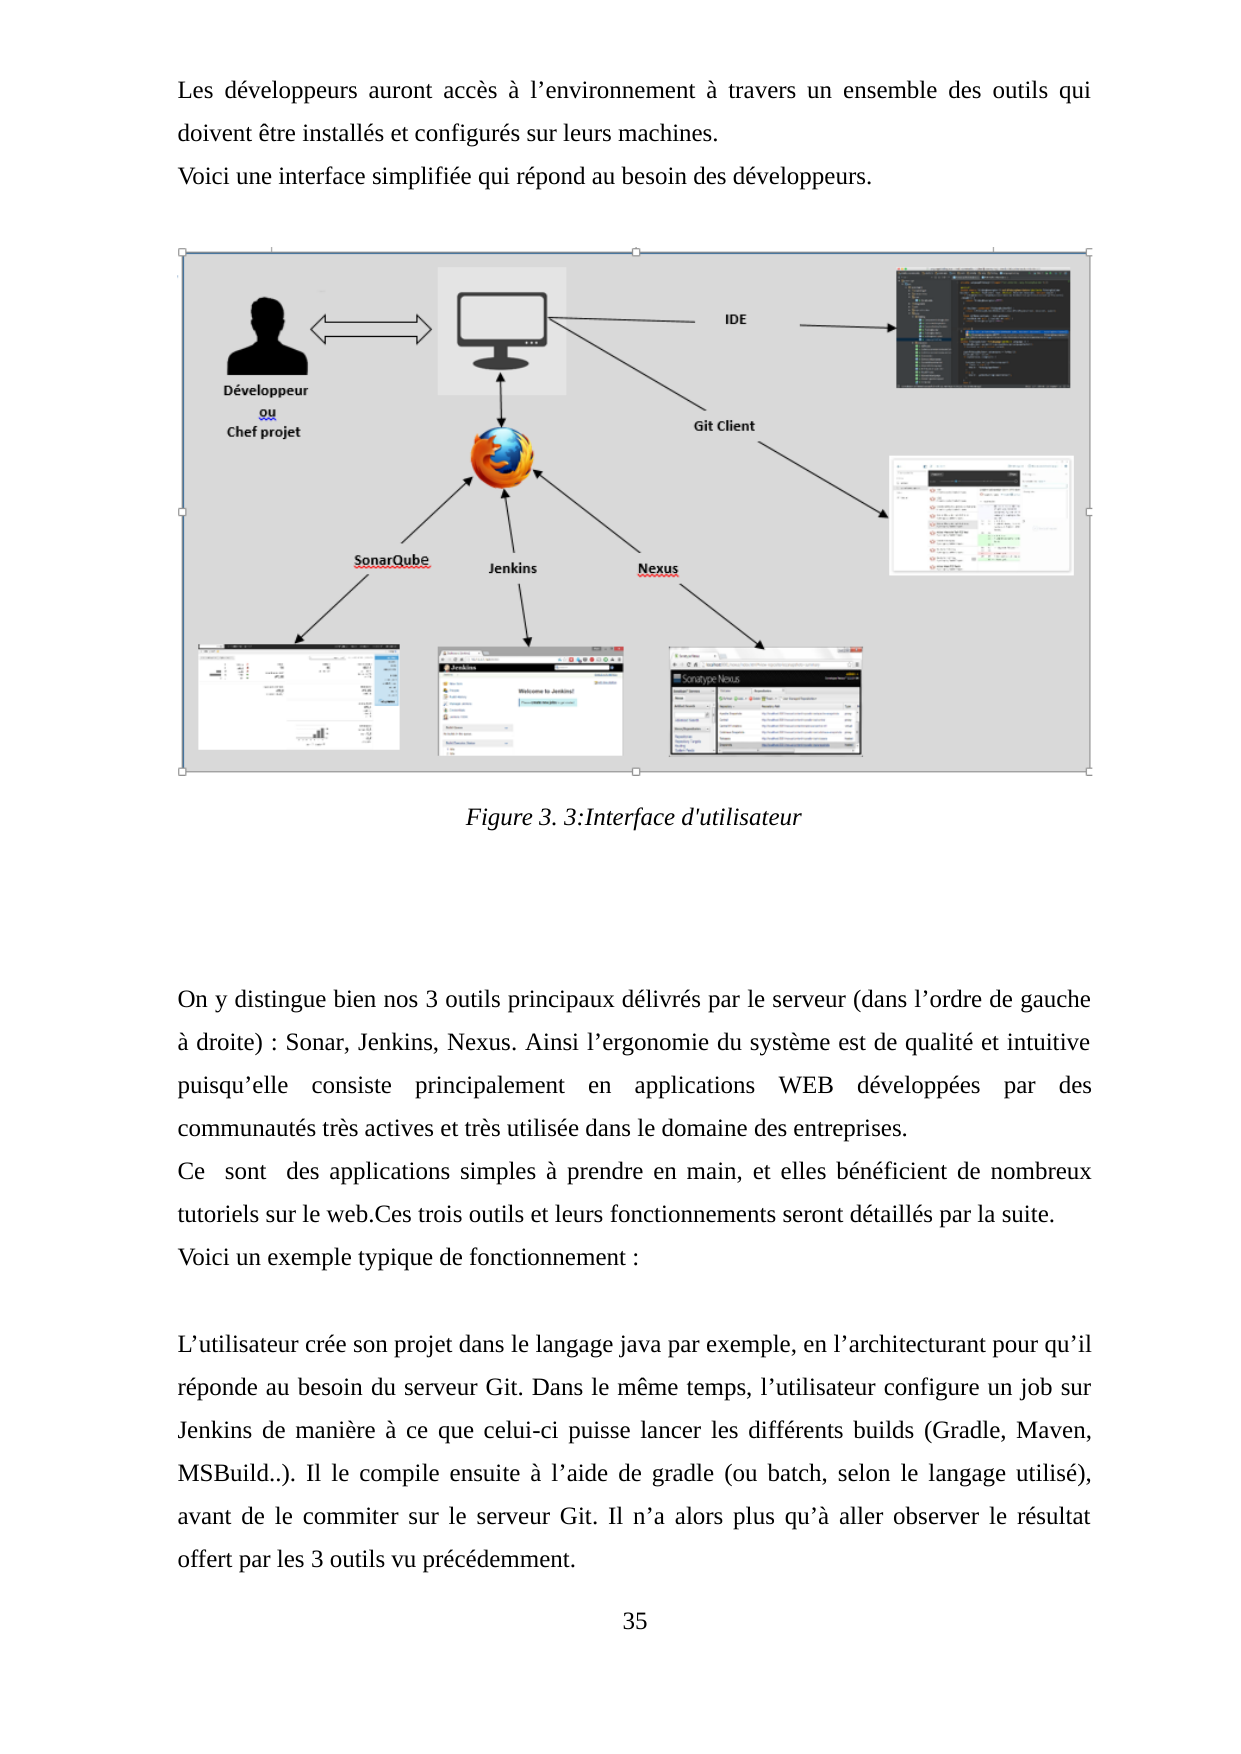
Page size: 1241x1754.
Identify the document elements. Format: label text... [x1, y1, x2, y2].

text Voici une interface simplifiée qui répond au besoin des développeurs. [177, 161, 1092, 190]
text L’utilisateur crée son projet dans le langage java par exemple, en l’architecturant pour qu’il réponde au besoin du serveur Git. Dans le même temps, l’utilisateur configure un job sur Jenkins de manière à ce que celui-ci puisse lancer les différents builds (Gradle, Maven, MSBuild..). Il le compile ensuite à l’aide de gradle (ou batch, selon le langage utilisé), avant de le commiter sur le serveur Git. Il n’a alors plus qu’à aller observer le résultat offert par les 3 outils vu précédemment. [177, 1329, 1092, 1573]
text Voici un exemple typique de fonctionnement : [177, 1242, 1092, 1271]
text On y distingue bien nos 3 outils principaux délivrés par le serveur (dans l’ordre de gauche à droite) : Sonar, Jenkins, Nexus. Ainsi l’ergonomie du système est de qualité et intuitive puisqu’elle consiste principalement en applications WEB développées par des communautés très actives et très utilisée dans le domaine des entreprises. [177, 984, 1092, 1142]
text Figure 3. 3:Interface d'utilisateur [177, 802, 1092, 831]
text Les développeurs auront accès à l’environnement à travers un ensemble des outils qui doivent être installés et configurés sur leurs machines. [177, 75, 1092, 147]
text Ce sont des applications simples à prendre en main, et elles bénéficient de nombreux tutoriels sur le web.Ces trois outils et leurs fonctionnements seront détaillés par la suite. [177, 1156, 1092, 1228]
